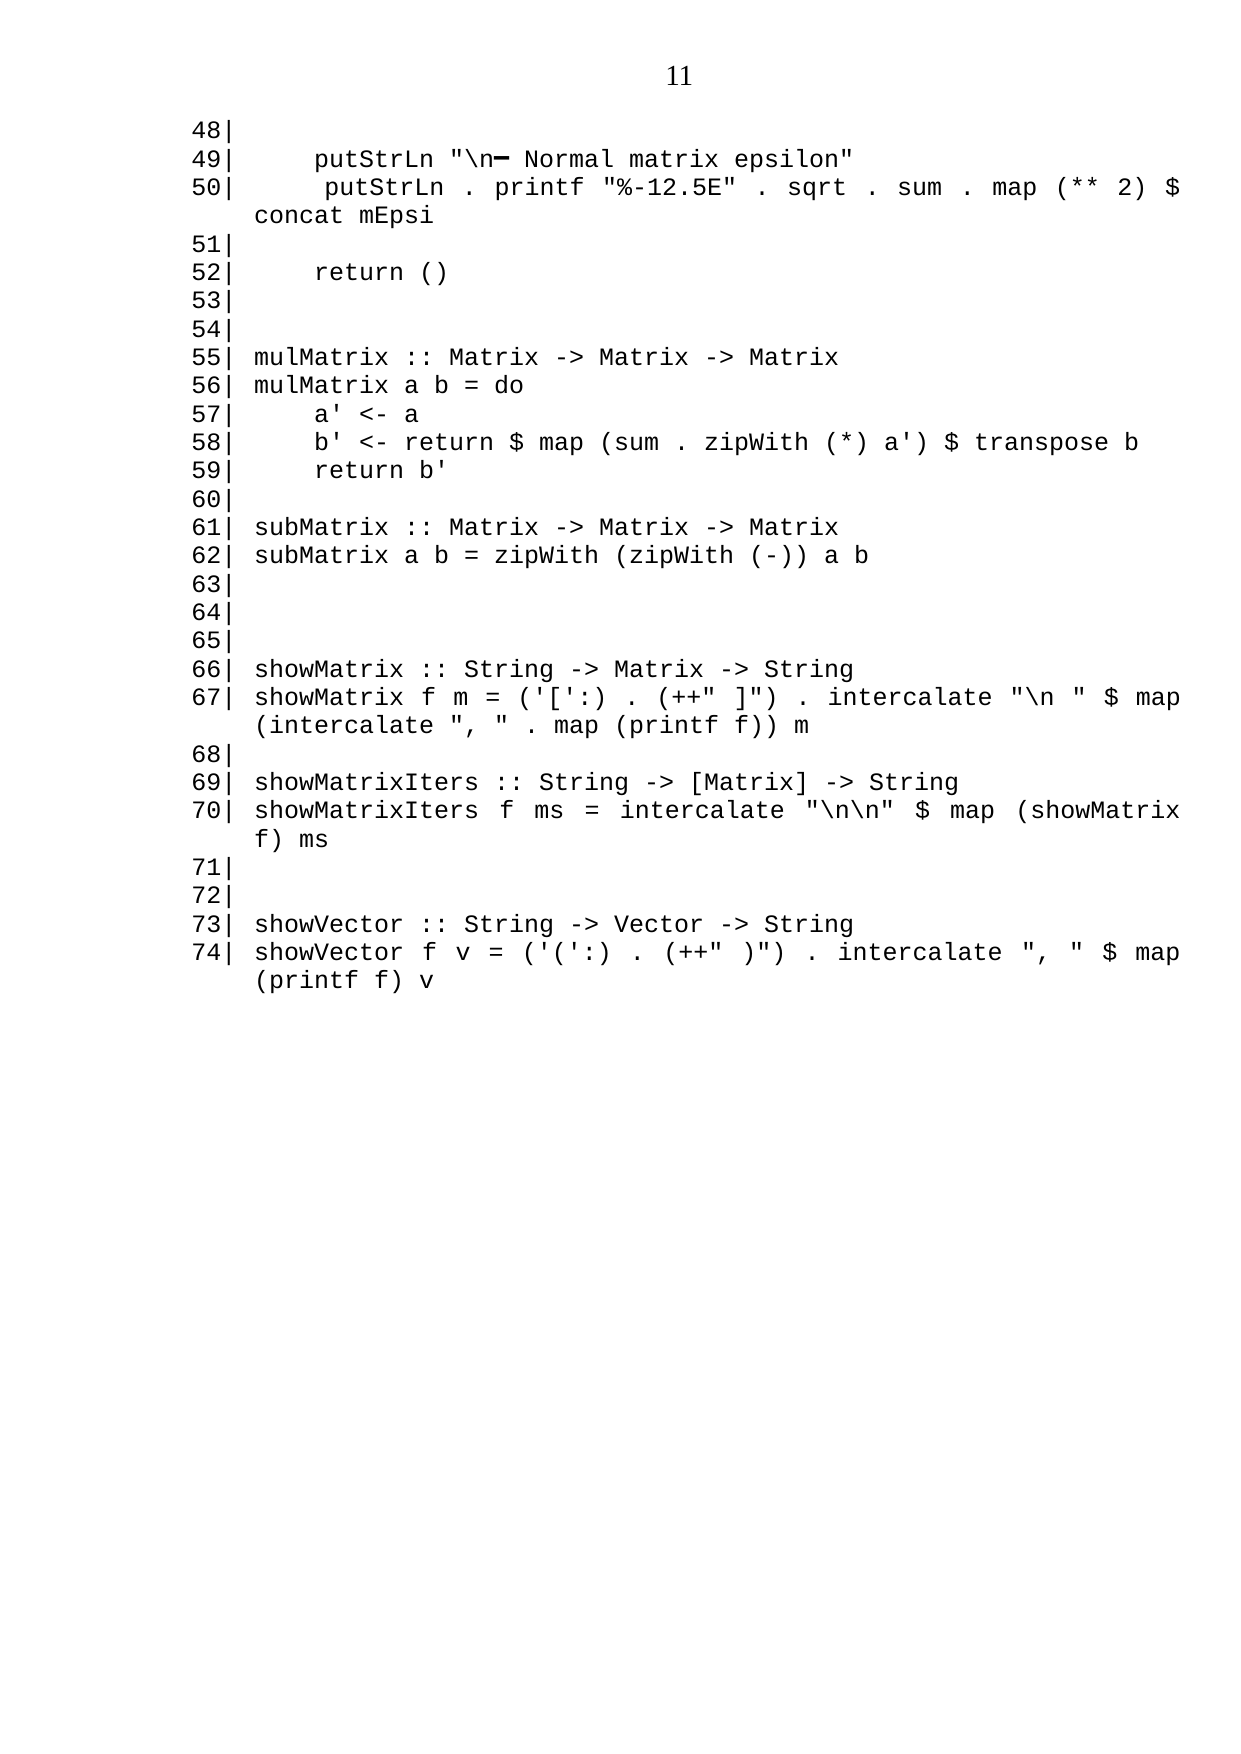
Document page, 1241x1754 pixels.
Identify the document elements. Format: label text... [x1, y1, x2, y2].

list showMatrixIters f ms = intercalate "\n\n" $ map (showMatrix f) ms [236, 798, 1181, 855]
list showVector f v = ('(':) . (++" )") . intercalate ", " $ map (printf f) v [236, 940, 1181, 996]
list a' <- a [236, 401, 1181, 430]
list putStrLn . printf "%-12.5E" . sqrt . sum . map (** 2) $ concat mEpsi [236, 175, 1181, 231]
list putStrLn "\n━ Normal matrix epsilon" [236, 146, 1181, 175]
list return b' [236, 458, 1181, 486]
list subMatrix :: Matrix -> Matrix -> Matrix [236, 515, 1181, 543]
list return () [236, 260, 1181, 288]
list b' <- return $ map (sum . zipWith (*) a') $ transpose b [236, 430, 1181, 458]
list showMatrix f m = ('[':) . (++" ]") . intercalate "\n " $ map (intercalate ", " . map (printf f)) m [236, 685, 1181, 741]
list mulMatrix a b = do [236, 373, 1181, 401]
list subMatrix a b = zipWith (zipWith (-)) a b [236, 543, 1181, 571]
list showMatrix :: String -> Matrix -> String [236, 656, 1181, 685]
list showMatrixIters :: String -> [Matrix] -> String [236, 770, 1181, 798]
list showVector :: String -> Vector -> String [236, 911, 1181, 940]
list mulMatrix :: Matrix -> Matrix -> Matrix [236, 345, 1181, 373]
